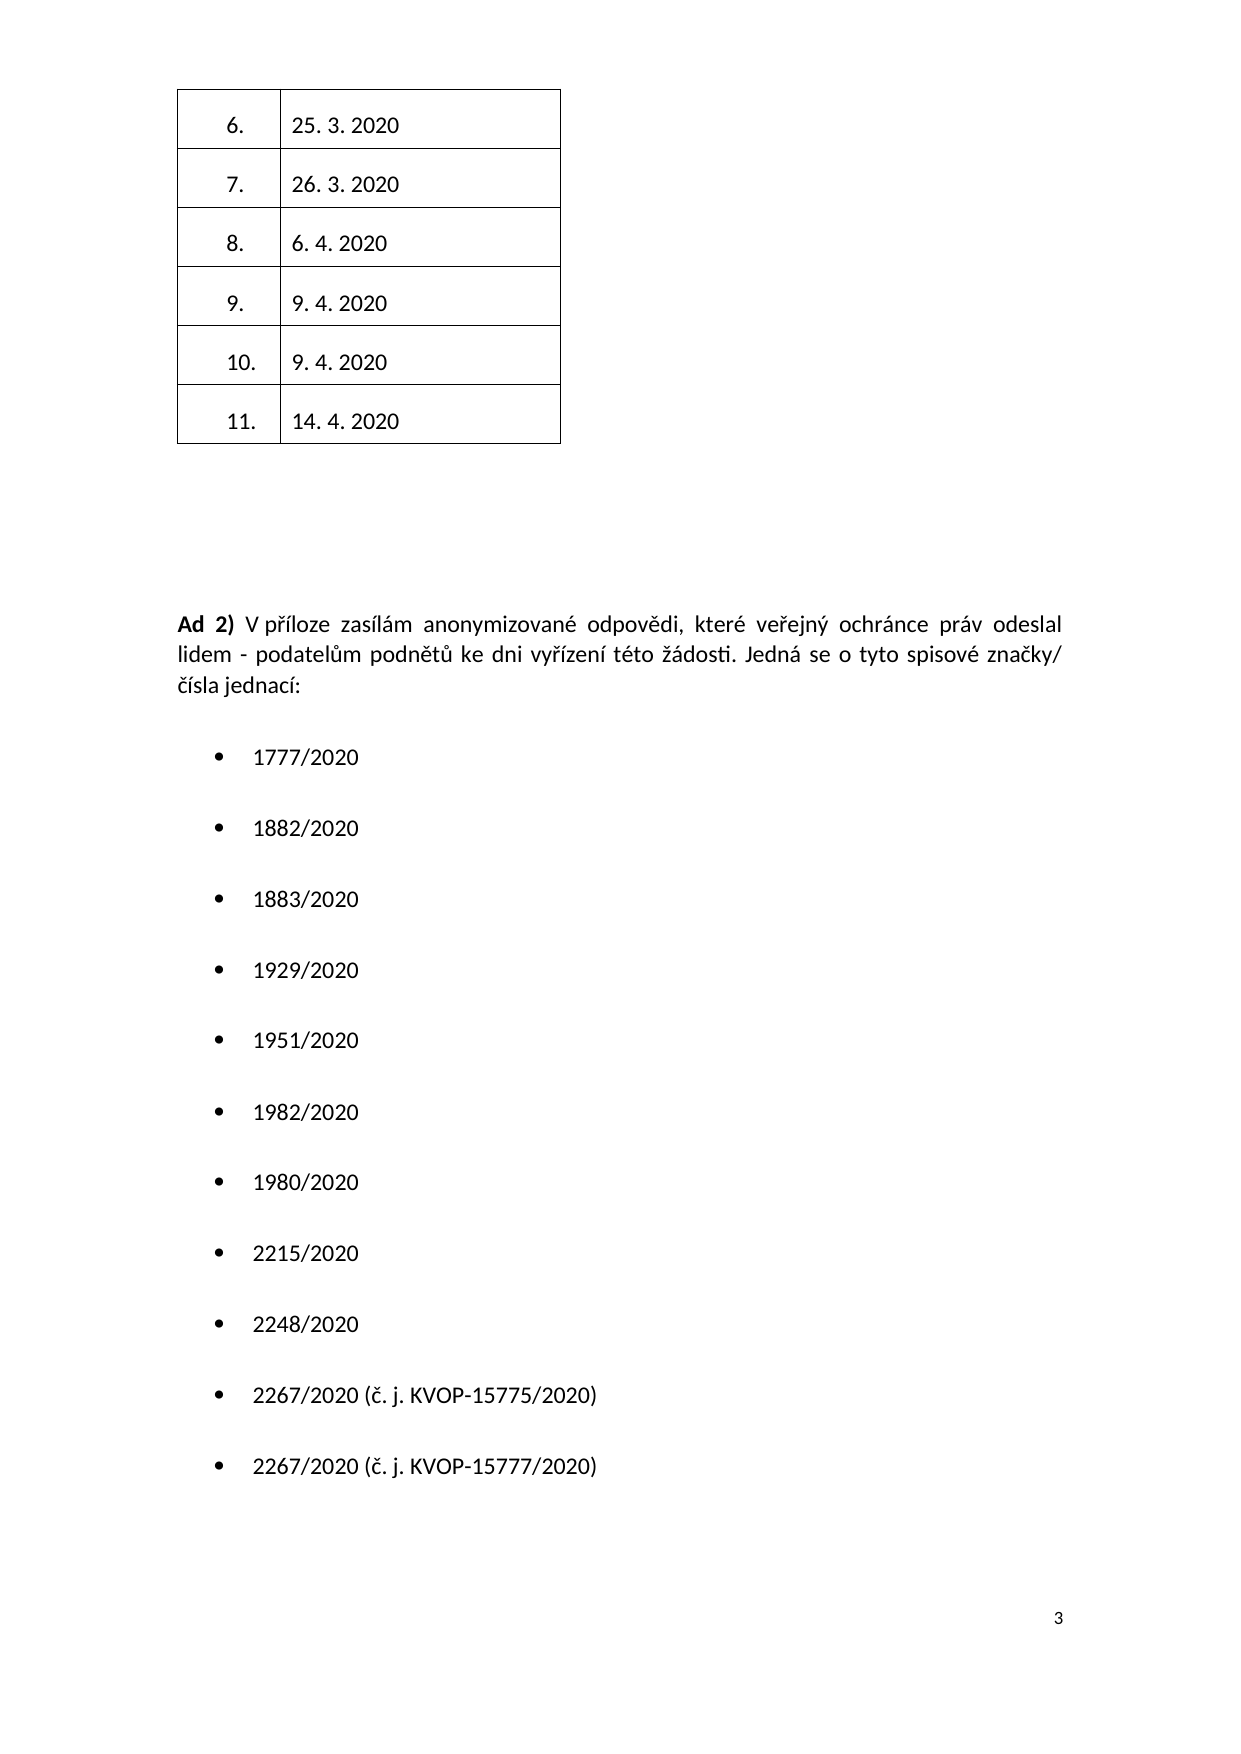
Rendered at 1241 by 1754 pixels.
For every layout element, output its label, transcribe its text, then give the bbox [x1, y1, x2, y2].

text Ad 2) V příloze zasílám anonymizované odpovědi, které veřejný ochránce práv odeslal lidem - podatelům podnětů ke dni vyřízení této žádosti. Jedná se o tyto spisové značky/ čísla jednací: [177, 609, 1063, 699]
table_cell [178, 267, 280, 325]
list 1929/2020 [215, 955, 1063, 984]
table_cell [178, 149, 280, 207]
list 1951/2020 [215, 1026, 1063, 1055]
table_cell [178, 385, 280, 443]
table_cell [178, 90, 280, 148]
list 1982/2020 [215, 1097, 1063, 1126]
list 2267/2020 (č. j. KVOP-15775/2020) [215, 1380, 1063, 1409]
list 1882/2020 [215, 813, 1063, 842]
list 1883/2020 [215, 884, 1063, 913]
table_cell [178, 326, 280, 384]
list 2248/2020 [215, 1309, 1063, 1339]
list 2215/2020 [215, 1238, 1063, 1268]
table_cell 9. 4. 2020 [281, 267, 560, 325]
table_cell [178, 208, 280, 266]
table_cell 26. 3. 2020 [281, 149, 560, 207]
table_cell 9. 4. 2020 [281, 326, 560, 384]
list 1777/2020 [215, 742, 1063, 771]
table_cell 6. 4. 2020 [281, 208, 560, 266]
list 2267/2020 (č. j. KVOP-15777/2020) [215, 1451, 1063, 1481]
table_cell 14. 4. 2020 [281, 385, 560, 443]
table_cell 25. 3. 2020 [281, 90, 560, 148]
list 1980/2020 [215, 1167, 1063, 1197]
